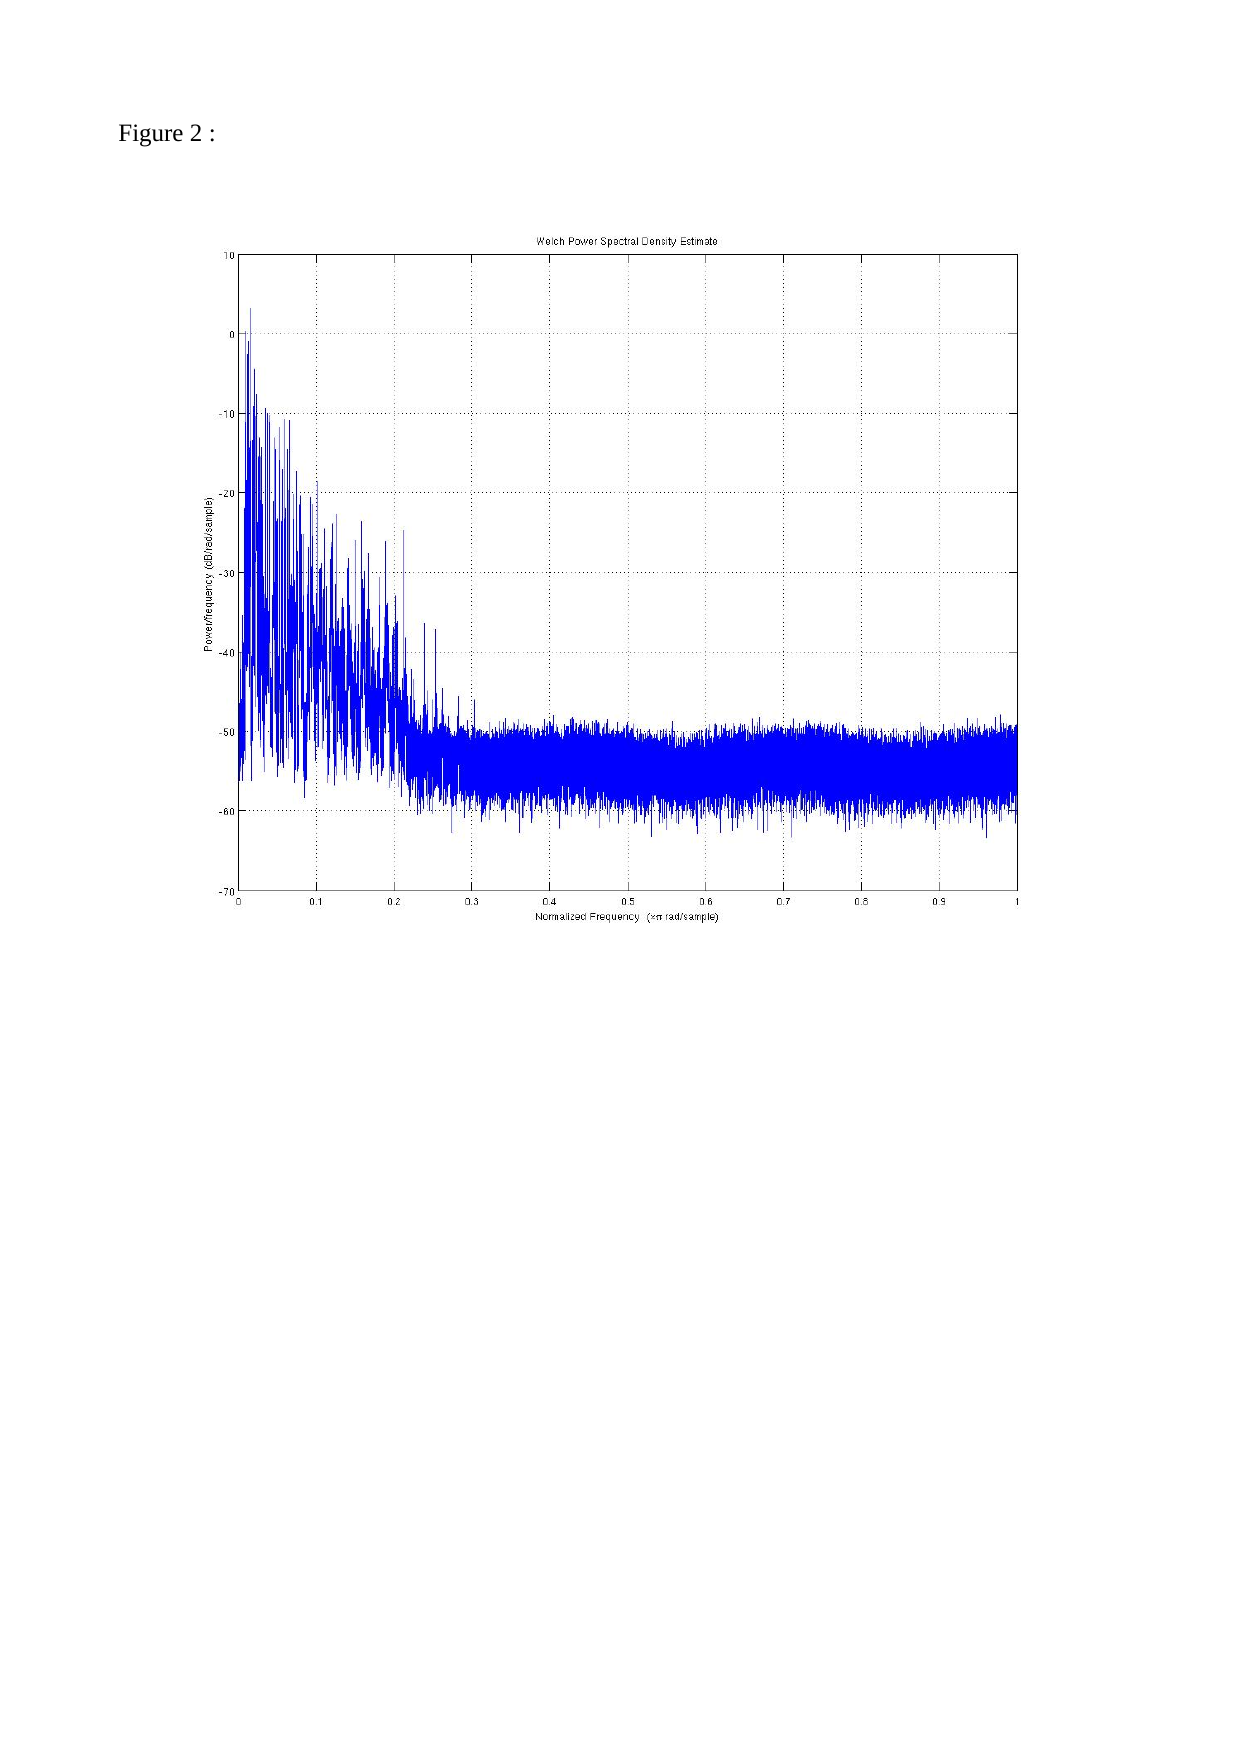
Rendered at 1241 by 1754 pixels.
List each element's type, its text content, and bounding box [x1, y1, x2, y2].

picture [107, 195, 1112, 976]
text Figure 2 : [118, 118, 1122, 147]
